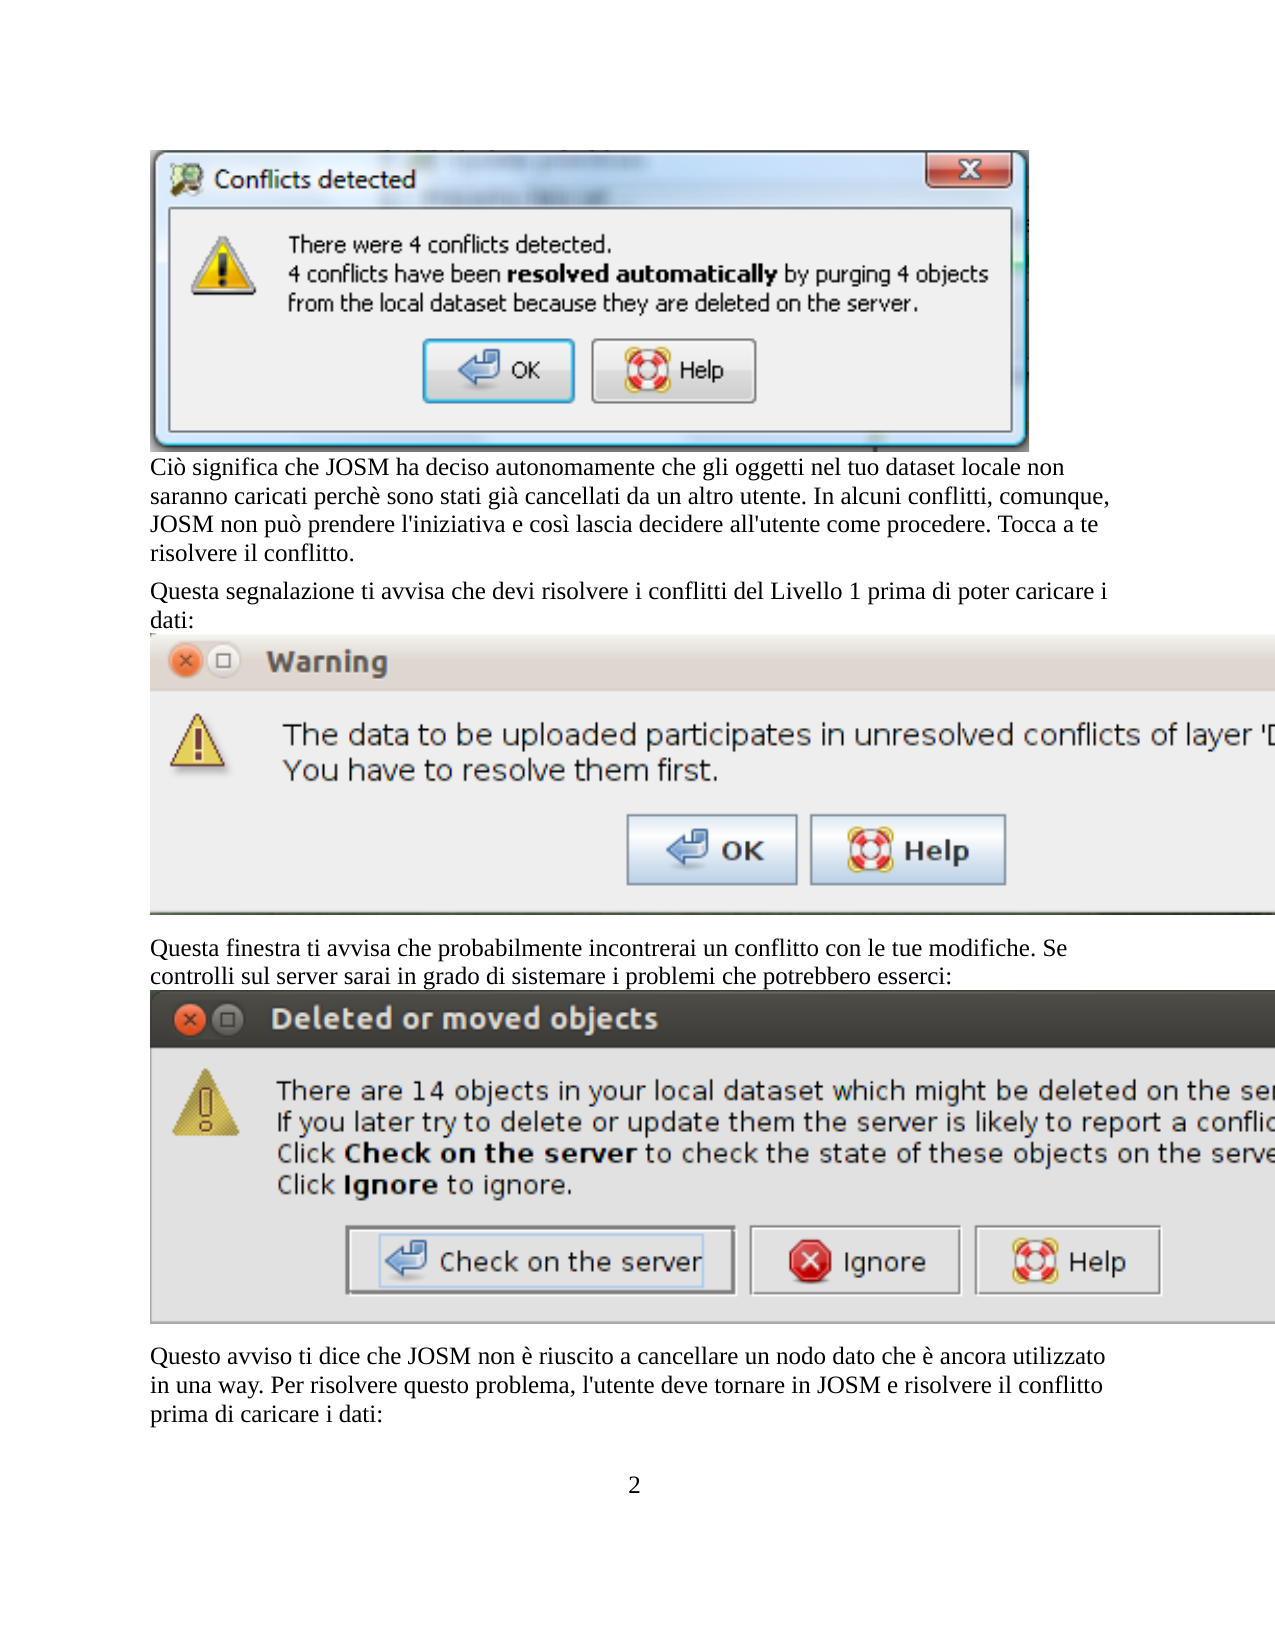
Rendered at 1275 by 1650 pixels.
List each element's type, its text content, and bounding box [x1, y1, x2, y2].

picture [150, 990, 1275, 1324]
text Questa segnalazione ti avvisa che devi risolvere i conflitti del Livello 1 prima di poter caricare i dati: [150, 576, 1125, 633]
text Questo avviso ti dice che JOSM non è riuscito a cancellare un nodo dato che è ancora utilizzato in una way. Per risolvere questo problema, l'utente deve tornare in JOSM e risolvere il conflitto prima di caricare i dati: [150, 1341, 1125, 1428]
text Questa finestra ti avvisa che probabilmente incontrerai un conflitto con le tue modifiche. Se controlli sul server sarai in grado di sistemare i problemi che potrebbero esserci: [150, 933, 1125, 990]
text Ciò significa che JOSM ha deciso autonomamente che gli oggetti nel tuo dataset locale non saranno caricati perchè sono stati già cancellati da un altro utente. In alcuni conflitti, comunque, JOSM non può prendere l'iniziativa e così lascia decidere all'utente come procedere. Tocca a te risolvere il conflitto. [150, 150, 1125, 567]
picture [150, 150, 1030, 452]
picture [150, 633, 1275, 915]
